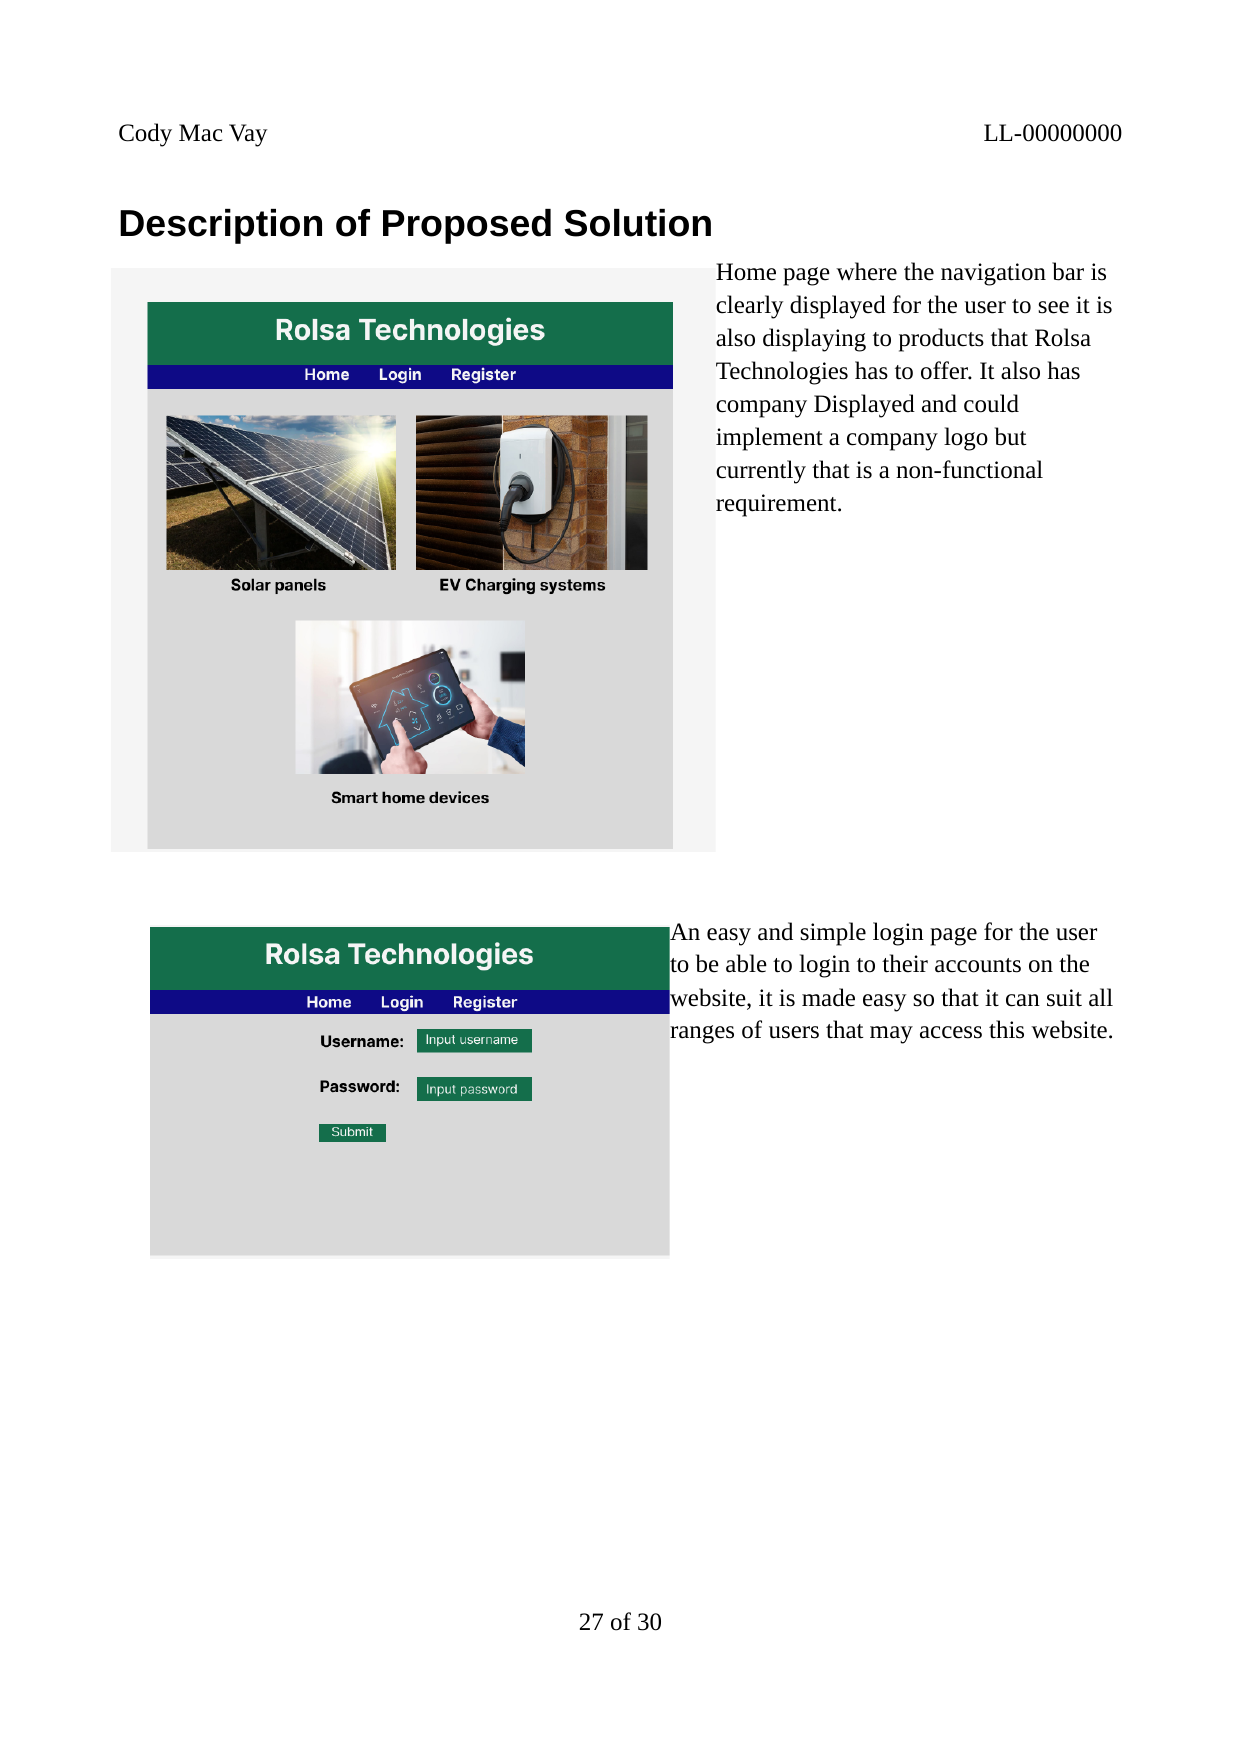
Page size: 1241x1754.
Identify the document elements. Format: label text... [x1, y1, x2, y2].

text An easy and simple login page for the user to be able to login to their accounts on the website, it is made easy so that it can suit all ranges of users that may access this website. [118, 917, 1122, 1044]
picture [150, 925, 670, 1259]
subtitle Description of Proposed Solution [118, 201, 1122, 244]
picture [110, 268, 716, 852]
text Home page where the navigation bar is clearly displayed for the user to see it is also displaying to products that Rolsa Technologies has to offer. It also has company Displayed and could implement a company logo but currently that is a non-functional requirement. [118, 257, 1122, 517]
